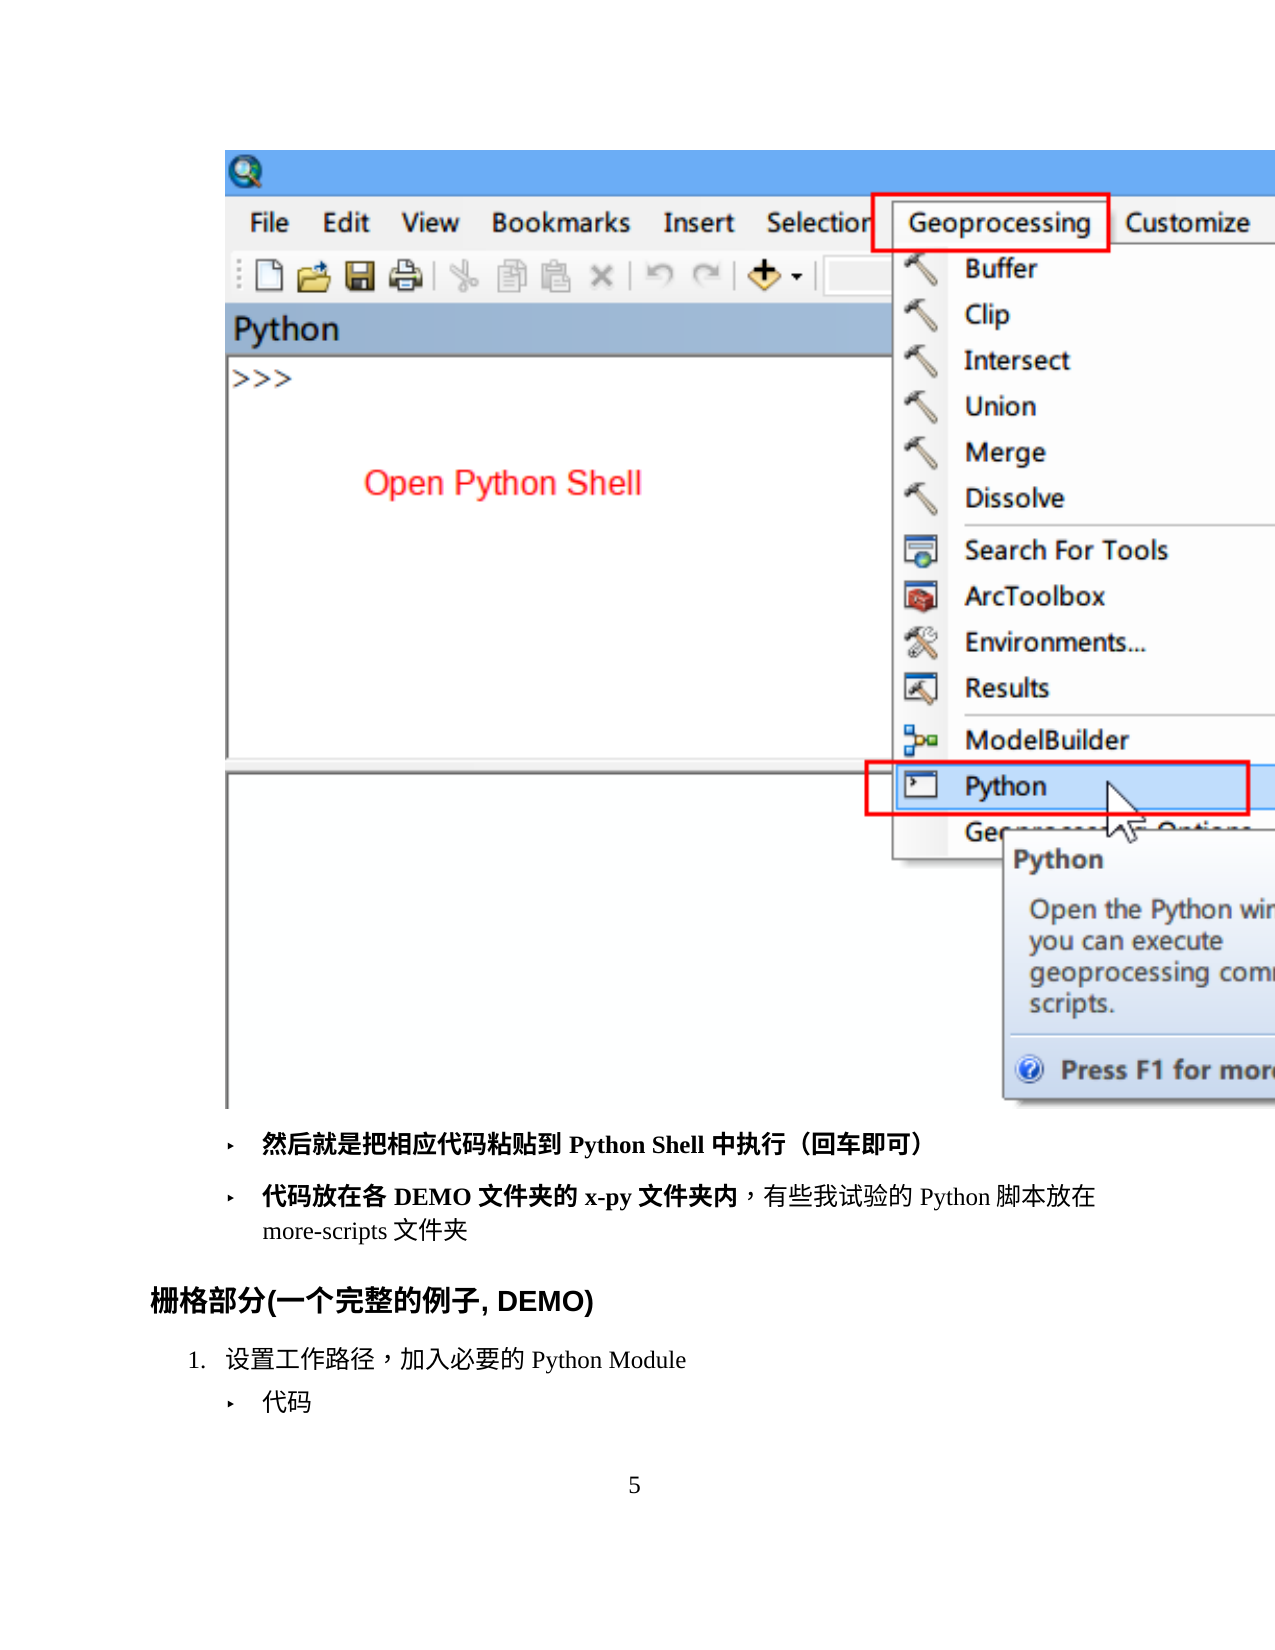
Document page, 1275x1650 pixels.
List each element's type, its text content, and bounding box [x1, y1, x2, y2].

list 然后就是把相应代码粘贴到 Python Shell 中执行（回车即可） [225, 1126, 1125, 1160]
list 设置工作路径，加入必要的 Python Module [187, 1341, 1125, 1376]
picture [225, 150, 1275, 1109]
subtitle 栅格部分(一个完整的例子, DEMO) [150, 1280, 1125, 1320]
list 代码放在各 DEMO 文件夹的 x-py 文件夹内，有些我试验的 Python 脚本放在 more-scripts 文件夹 [225, 1178, 1125, 1246]
list 代码 [225, 1384, 1125, 1418]
